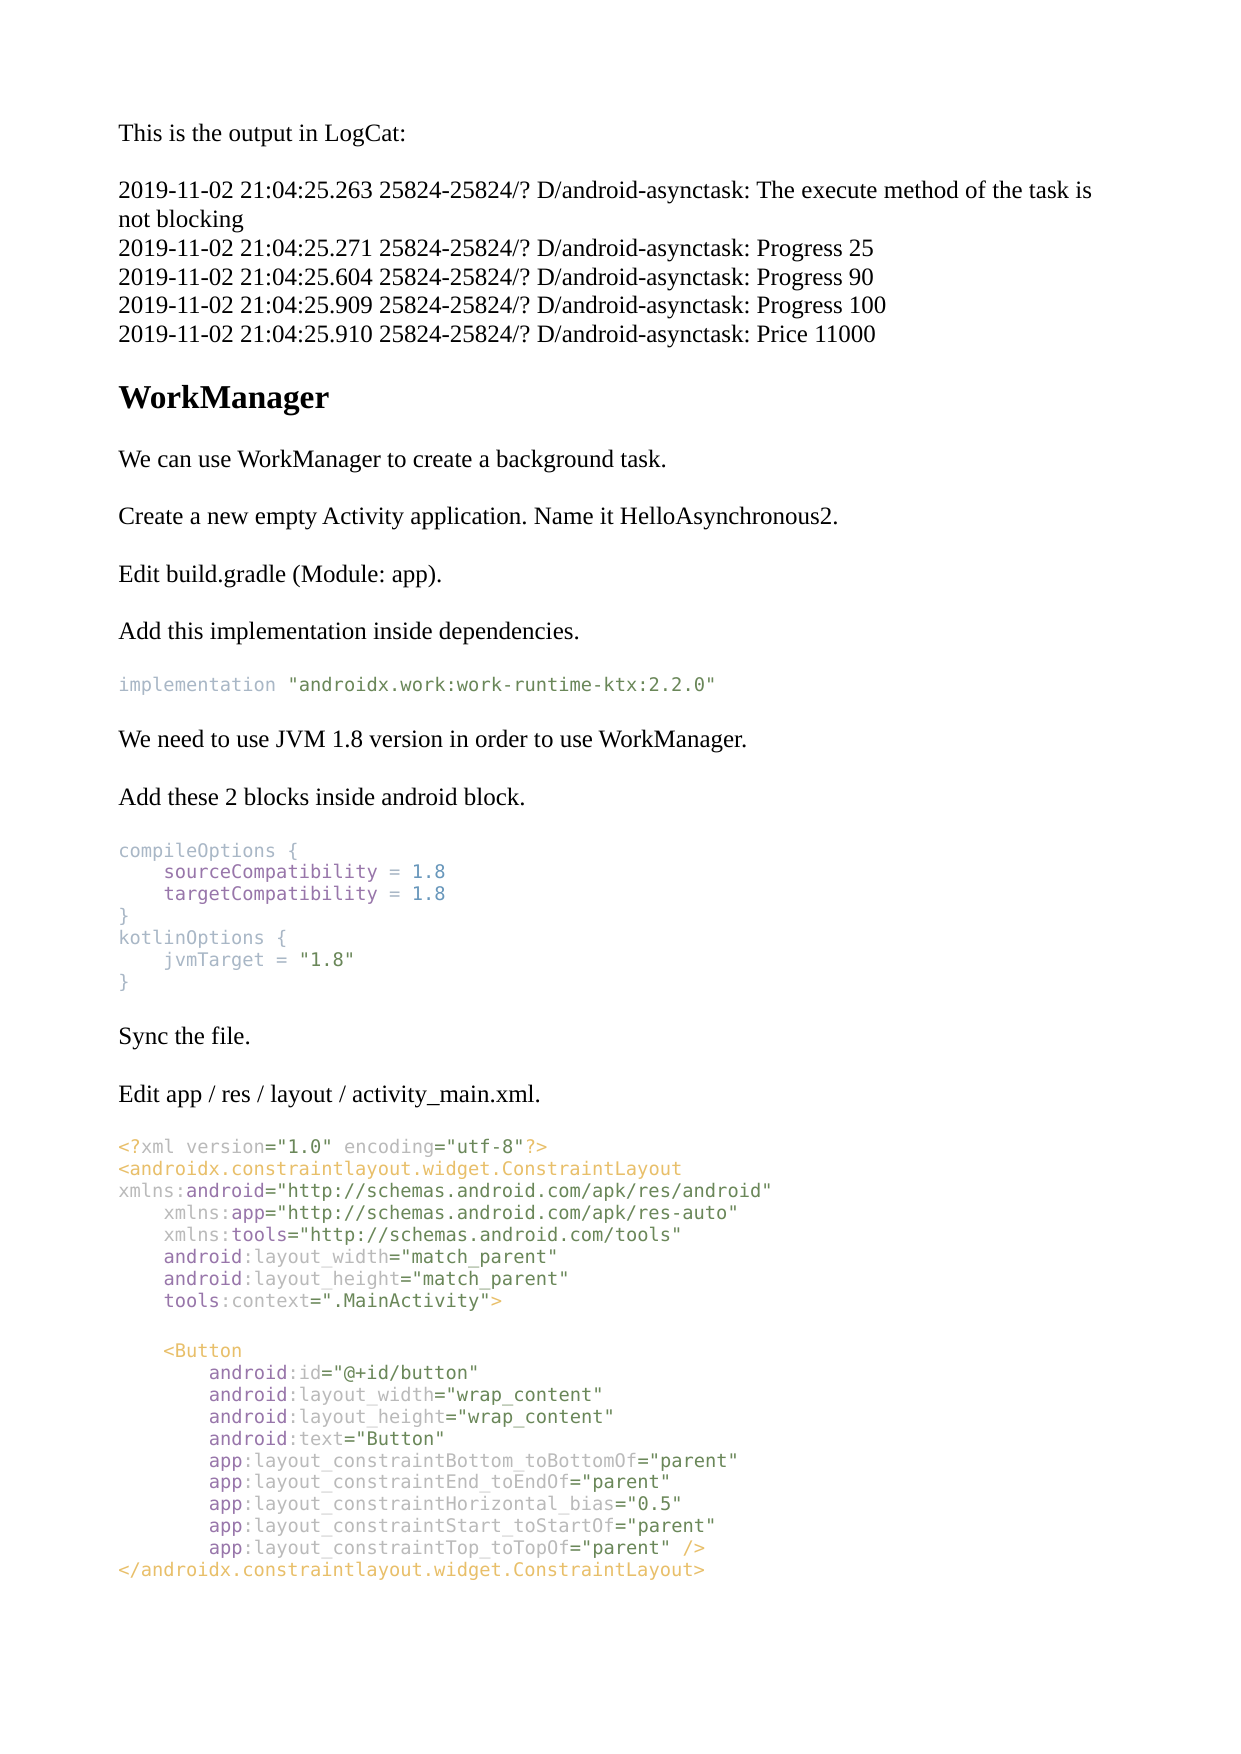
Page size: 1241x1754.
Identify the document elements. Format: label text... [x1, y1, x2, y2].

text <?xml version="1.0" encoding="utf-8"?> <androidx.constraintlayout.widget.ConstraintLayout xmlns:android="http://schemas.android.com/apk/res/android" xmlns:app="http://schemas.android.com/apk/res-auto" xmlns:tools="http://schemas.android.com/tools" android:layout_width="match_parent" android:layout_height="match_parent" tools:context=".MainActivity"> <Button android:id="@+id/button" android:layout_width="wrap_content" android:layout_height="wrap_content" android:text="Button" app:layout_constraintBottom_toBottomOf="parent" app:layout_constraintEnd_toEndOf="parent" app:layout_constraintHorizontal_bias="0.5" app:layout_constraintStart_toStartOf="parent" app:layout_constraintTop_toTopOf="parent" /> </androidx.constraintlayout.widget.ConstraintLayout> [118, 1136, 1122, 1581]
text compileOptions { sourceCompatibility = 1.8 targetCompatibility = 1.8 } kotlinOptions { jvmTarget = "1.8" } [118, 839, 1122, 993]
text implementation "androidx.work:work-runtime-ktx:2.2.0" [118, 674, 1122, 696]
text 2019-11-02 21:04:25.910 25824-25824/? D/android-asynctask: Price 11000 [118, 319, 1122, 348]
text 2019-11-02 21:04:25.271 25824-25824/? D/android-asynctask: Progress 25 [118, 233, 1122, 262]
text WorkManager [118, 377, 1122, 415]
text Add these 2 blocks inside android block. [118, 782, 1122, 811]
text We can use WorkManager to create a background task. [118, 444, 1122, 473]
text Edit app / res / layout / activity_main.xml. [118, 1079, 1122, 1108]
text Edit build.gradle (Module: app). [118, 559, 1122, 588]
text This is the output in LogCat: [118, 118, 1122, 147]
text 2019-11-02 21:04:25.909 25824-25824/? D/android-asynctask: Progress 100 [118, 291, 1122, 319]
text 2019-11-02 21:04:25.263 25824-25824/? D/android-asynctask: The execute method of the task is not blocking [118, 176, 1122, 233]
text Sync the file. [118, 1021, 1122, 1050]
text Add this implementation inside dependencies. [118, 616, 1122, 645]
text Create a new empty Activity application. Name it HelloAsynchronous2. [118, 501, 1122, 530]
text We need to use JVM 1.8 version in order to use WorkManager. [118, 724, 1122, 753]
text 2019-11-02 21:04:25.604 25824-25824/? D/android-asynctask: Progress 90 [118, 262, 1122, 291]
